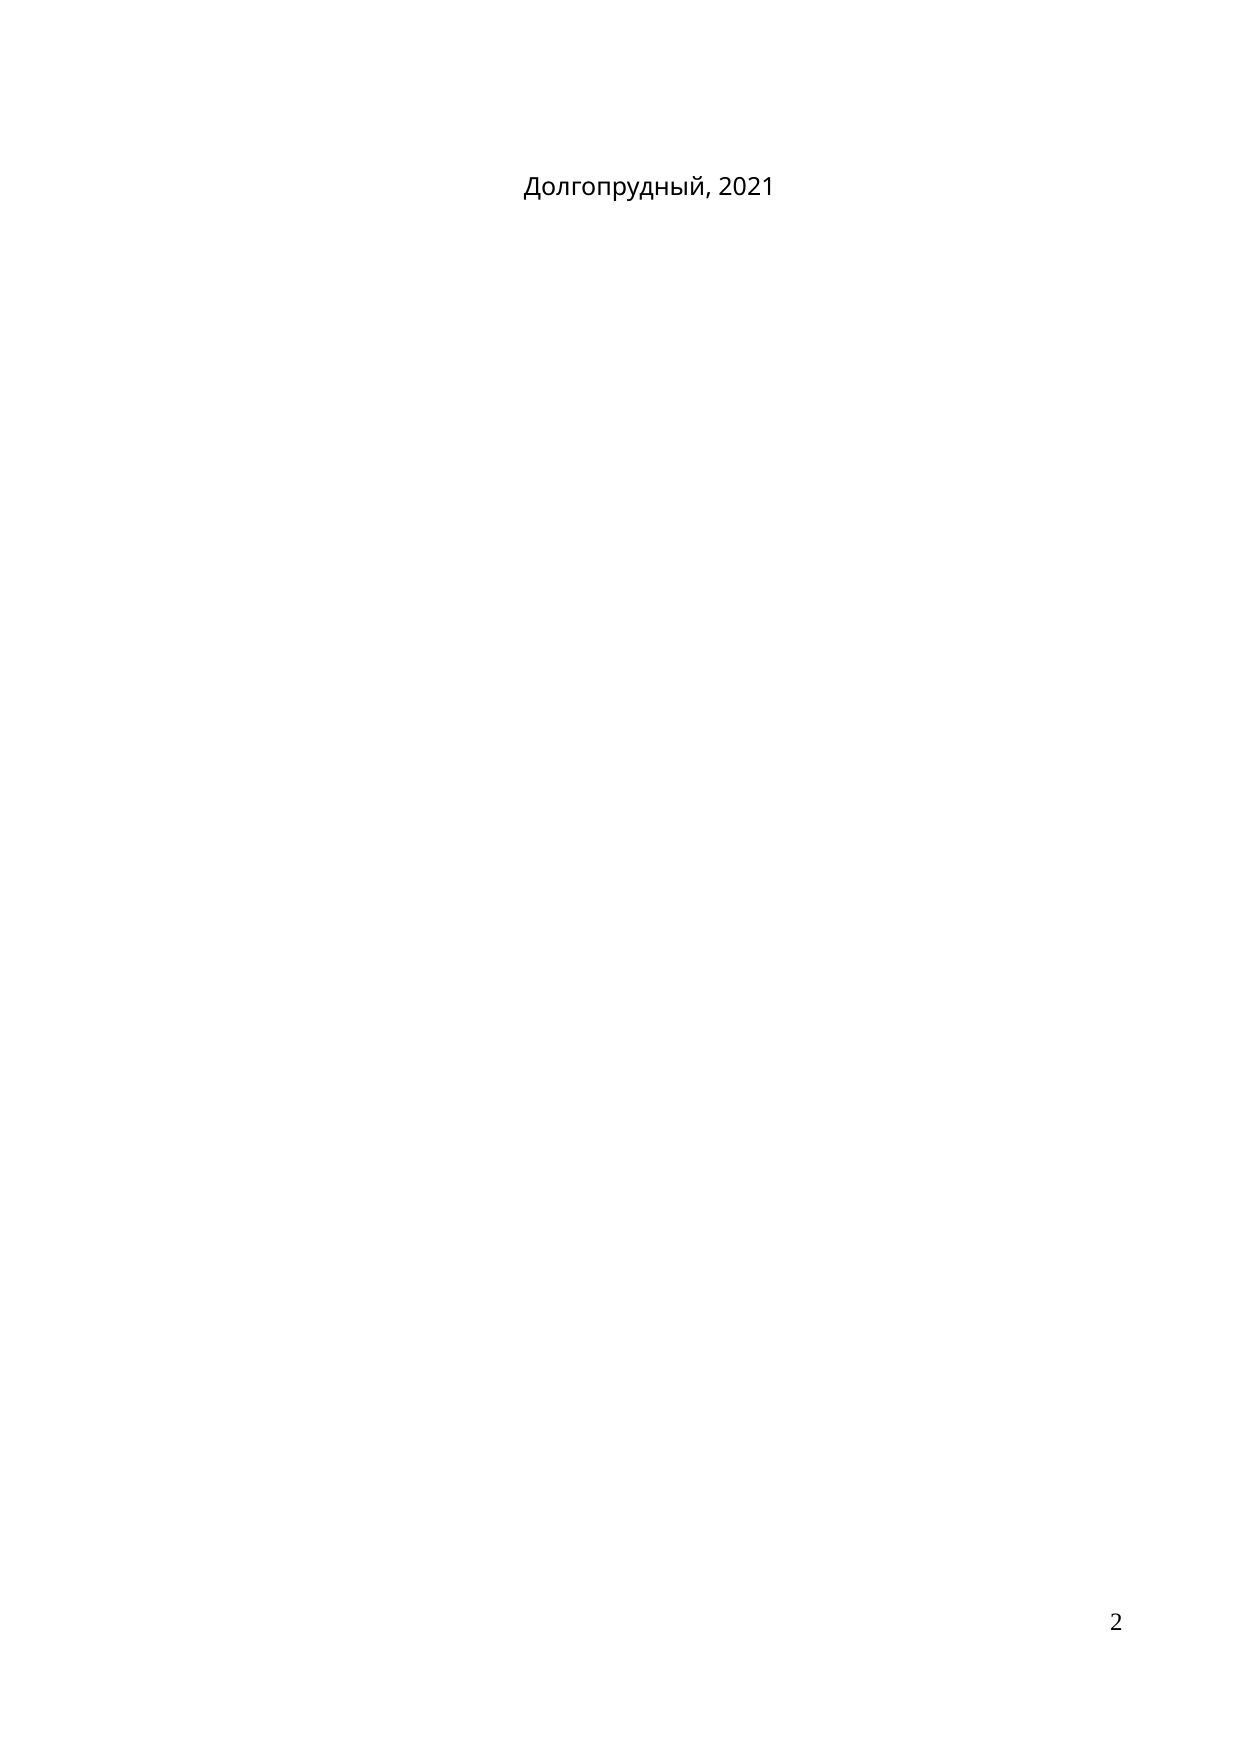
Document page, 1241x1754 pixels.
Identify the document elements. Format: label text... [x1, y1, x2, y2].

subtitle Долгопрудный, 2021 [118, 169, 1122, 203]
